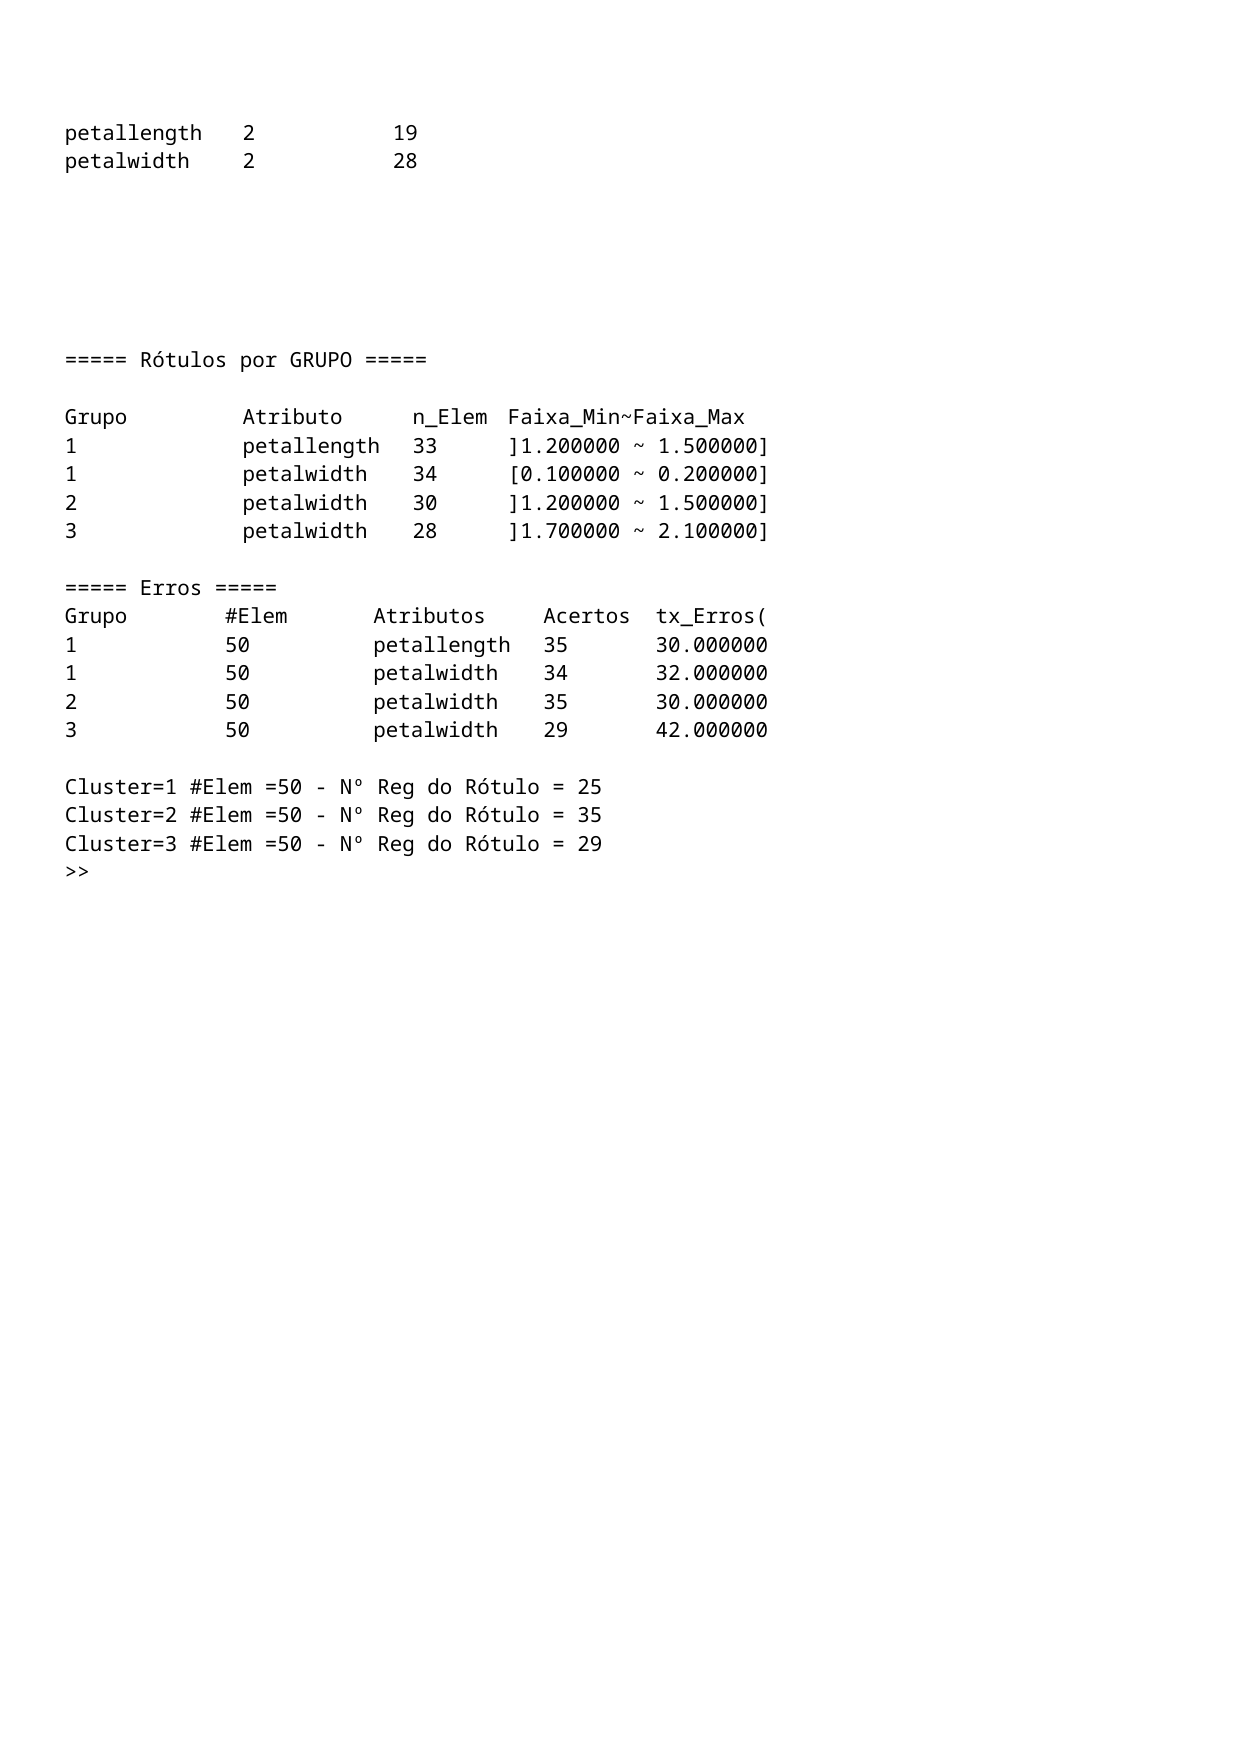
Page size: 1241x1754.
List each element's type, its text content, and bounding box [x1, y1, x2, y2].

text ===== Rótulos por GRUPO ===== [64, 346, 1170, 374]
text Cluster=1 #Elem =50 - Nº Reg do Rótulo = 25 [64, 772, 1170, 801]
text 1 petalwidth 34 [0.100000 ~ 0.200000] [64, 459, 1170, 488]
text 1 petallength 33 ]1.200000 ~ 1.500000] [64, 431, 1170, 459]
text 3 petalwidth 28 ]1.700000 ~ 2.100000] [64, 516, 1170, 545]
text 1 50 petallength 35 30.000000 [64, 630, 1170, 658]
text 2 petalwidth 30 ]1.200000 ~ 1.500000] [64, 488, 1170, 516]
text 3 50 petalwidth 29 42.000000 [64, 715, 1170, 744]
text petallength 2 19 [64, 118, 1170, 147]
text Cluster=2 #Elem =50 - Nº Reg do Rótulo = 35 [64, 801, 1170, 829]
text >> [64, 857, 1170, 886]
text 1 50 petalwidth 34 32.000000 [64, 658, 1170, 687]
text Grupo Atributo n_Elem Faixa_Min~Faixa_Max [64, 402, 1170, 431]
text 2 50 petalwidth 35 30.000000 [64, 687, 1170, 715]
text Cluster=3 #Elem =50 - Nº Reg do Rótulo = 29 [64, 829, 1170, 857]
text ===== Erros ===== [64, 573, 1170, 602]
text Grupo #Elem Atributos Acertos tx_Erros( [64, 602, 1170, 630]
text petalwidth 2 28 [64, 147, 1170, 175]
